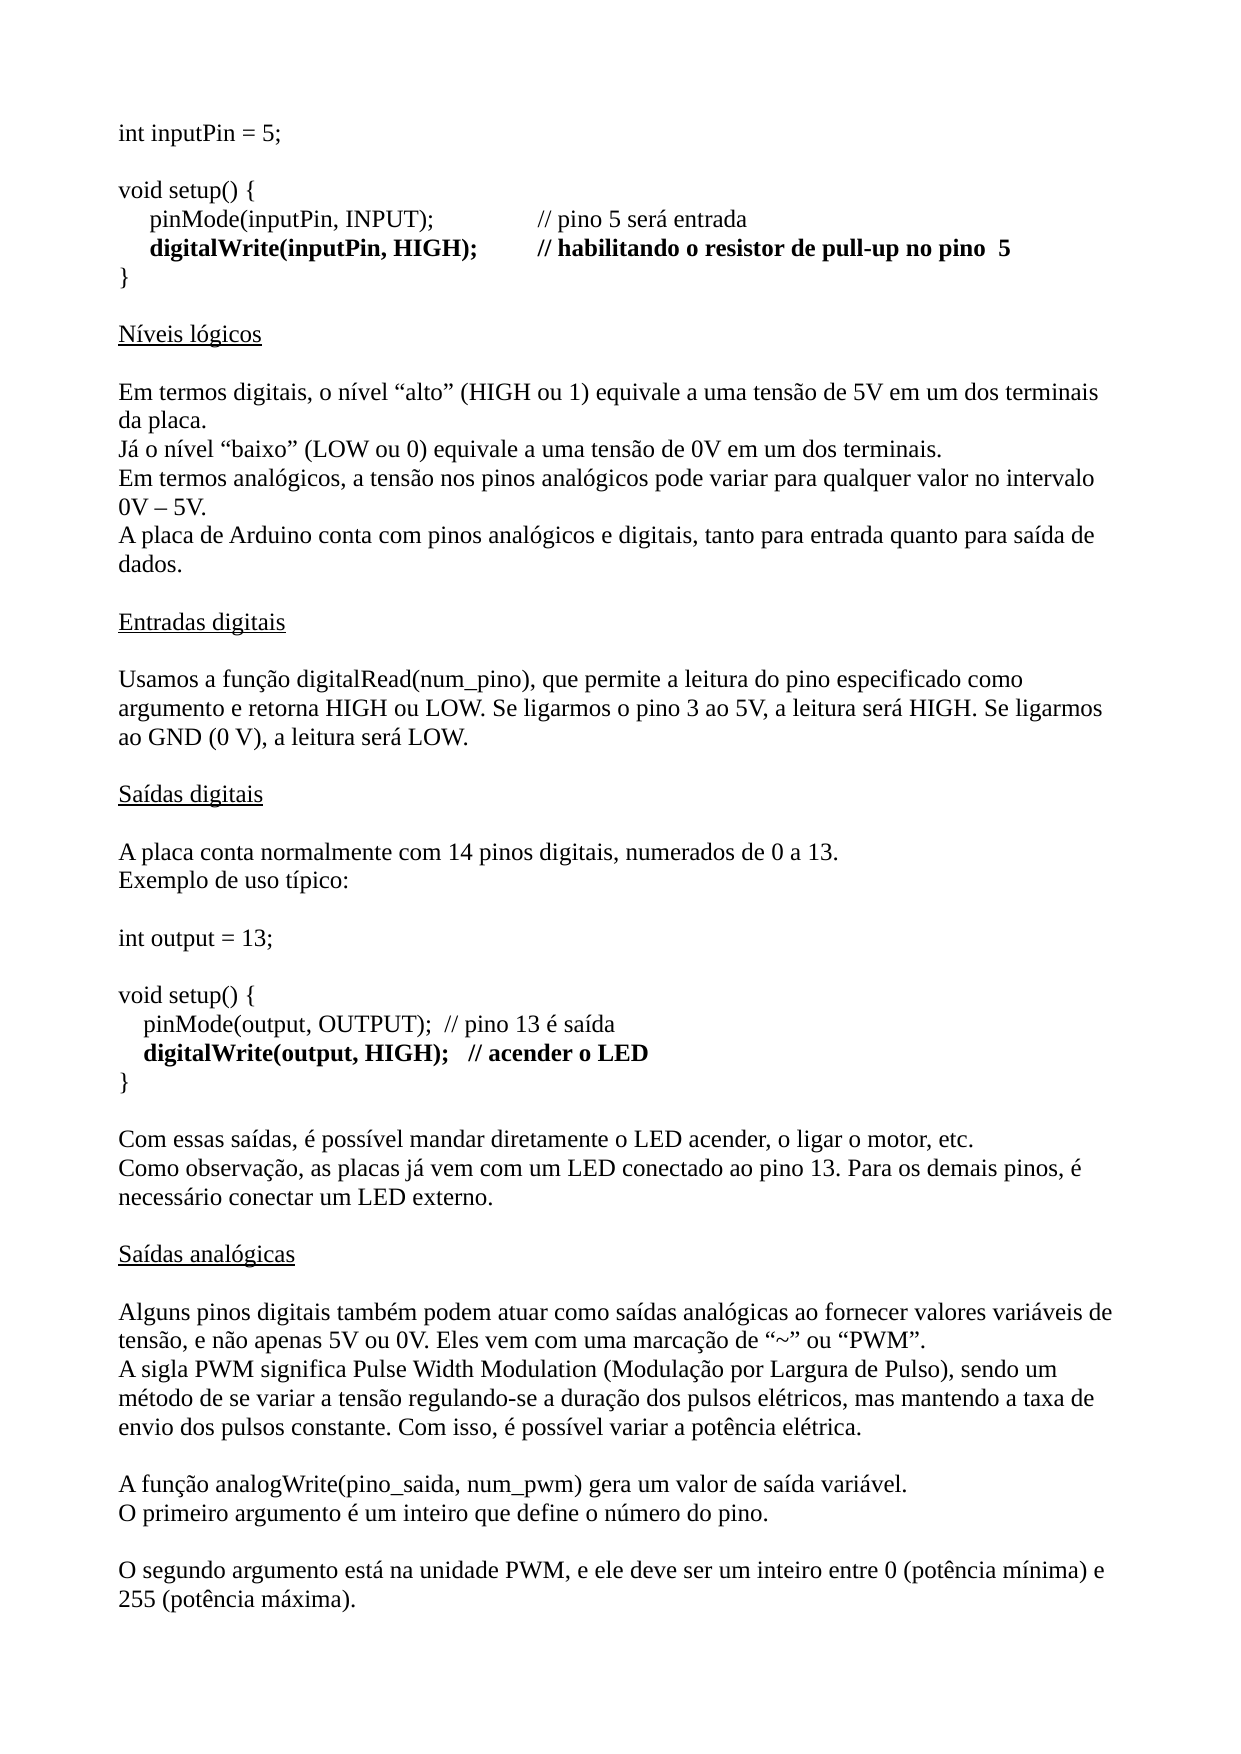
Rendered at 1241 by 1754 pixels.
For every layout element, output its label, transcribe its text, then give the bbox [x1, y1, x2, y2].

text Em termos analógicos, a tensão nos pinos analógicos pode variar para qualquer valor no intervalo [118, 463, 1122, 492]
text O segundo argumento está na unidade PWM, e ele deve ser um inteiro entre 0 (potência mínima) e 255 (potência máxima). [118, 1556, 1122, 1613]
text } [118, 1067, 1122, 1096]
text Entradas digitais [118, 607, 1122, 636]
text A função analogWrite(pino_saida, num_pwm) gera um valor de saída variável. [118, 1469, 1122, 1498]
text int inputPin = 5; [118, 118, 1122, 147]
text A placa conta normalmente com 14 pinos digitais, numerados de 0 a 13. [118, 837, 1122, 866]
text A sigla PWM significa Pulse Width Modulation (Modulação por Largura de Pulso), sendo um método de se variar a tensão regulando-se a duração dos pulsos elétricos, mas mantendo a taxa de envio dos pulsos constante. Com isso, é possível variar a potência elétrica. [118, 1354, 1122, 1441]
text Exemplo de uso típico: [118, 866, 1122, 894]
text Saídas analógicas [118, 1239, 1122, 1268]
text void setup() { [118, 176, 1122, 204]
text Como observação, as placas já vem com um LED conectado ao pino 13. Para os demais pinos, é necessário conectar um LED externo. [118, 1153, 1122, 1211]
text pinMode(output, OUTPUT); // pino 13 é saída [118, 1009, 1122, 1038]
text Alguns pinos digitais também podem atuar como saídas analógicas ao fornecer valores variáveis de tensão, e não apenas 5V ou 0V. Eles vem com uma marcação de “~” ou “PWM”. [118, 1297, 1122, 1354]
text Já o nível “baixo” (LOW ou 0) equivale a uma tensão de 0V em um dos terminais. [118, 434, 1122, 463]
text Níveis lógicos [118, 319, 1122, 348]
text pinMode(inputPin, INPUT); // pino 5 será entrada [118, 204, 1122, 233]
text O primeiro argumento é um inteiro que define o número do pino. [118, 1498, 1122, 1527]
text 0V – 5V. [118, 492, 1122, 521]
text Em termos digitais, o nível “alto” (HIGH ou 1) equivale a uma tensão de 5V em um dos terminais da placa. [118, 377, 1122, 434]
text digitalWrite(inputPin, HIGH); // habilitando o resistor de pull-up no pino 5 [118, 233, 1122, 262]
text } [118, 262, 1122, 291]
text void setup() { [118, 981, 1122, 1009]
text Com essas saídas, é possível mandar diretamente o LED acender, o ligar o motor, etc. [118, 1124, 1122, 1153]
text A placa de Arduino conta com pinos analógicos e digitais, tanto para entrada quanto para saída de dados. [118, 521, 1122, 578]
text int output = 13; [118, 923, 1122, 952]
text Saídas digitais [118, 779, 1122, 808]
text Usamos a função digitalRead(num_pino), que permite a leitura do pino especificado como argumento e retorna HIGH ou LOW. Se ligarmos o pino 3 ao 5V, a leitura será HIGH. Se ligarmos ao GND (0 V), a leitura será LOW. [118, 664, 1122, 751]
text digitalWrite(output, HIGH); // acender o LED [118, 1038, 1122, 1067]
